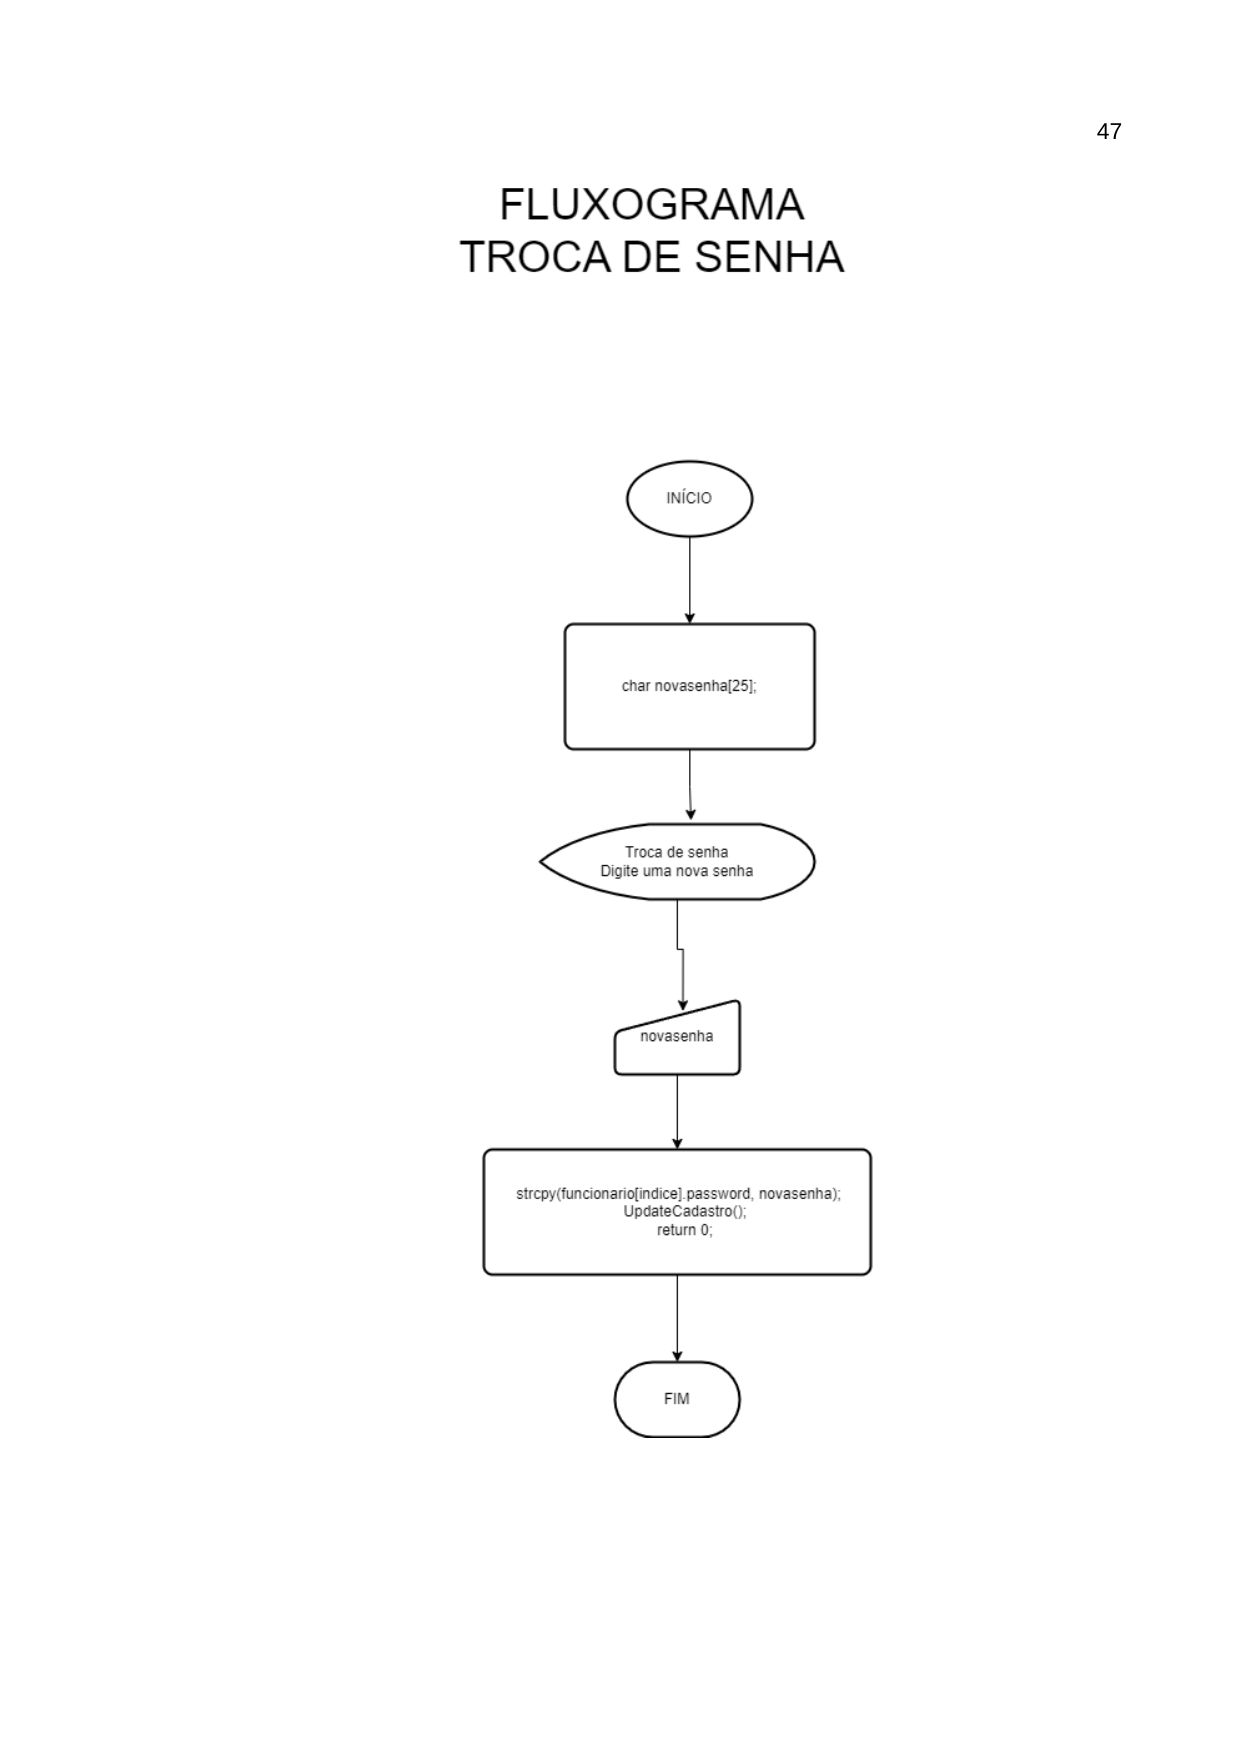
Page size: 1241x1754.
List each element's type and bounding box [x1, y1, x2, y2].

picture [421, 177, 878, 1438]
